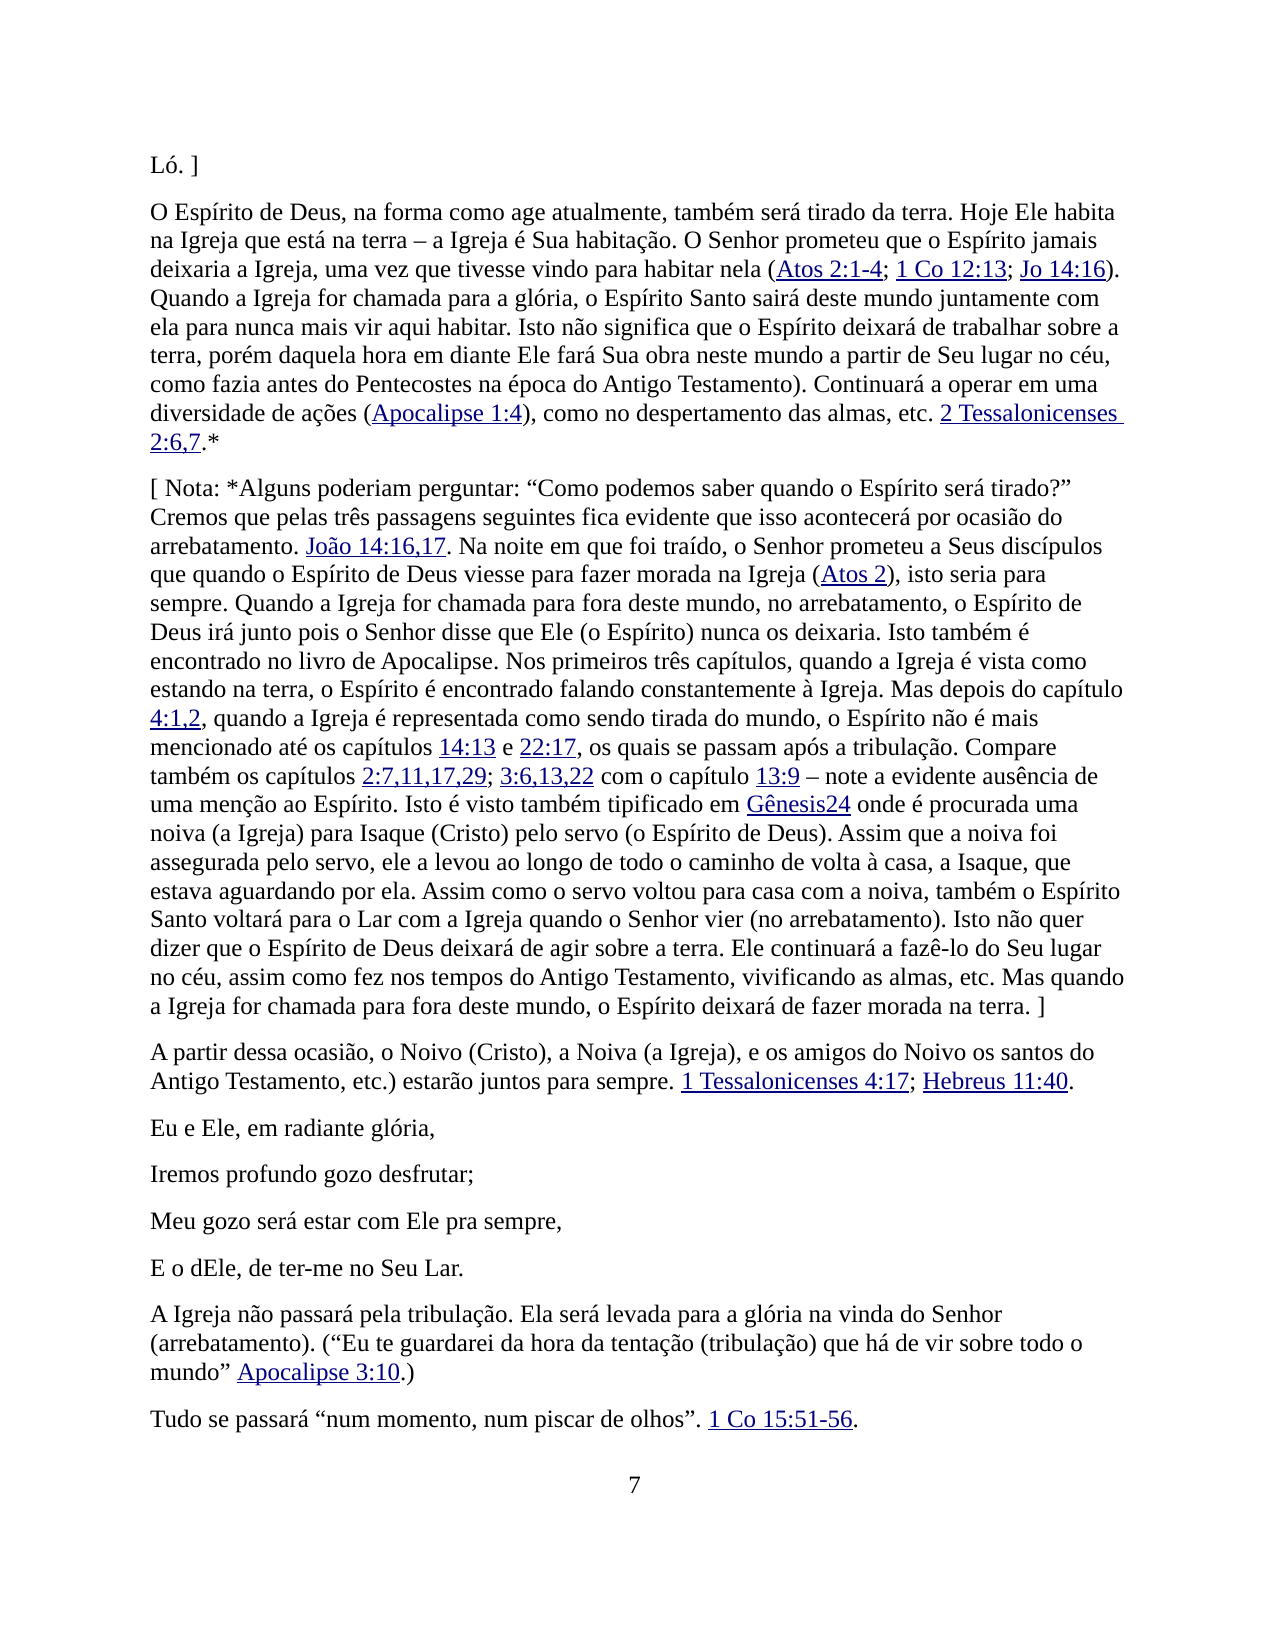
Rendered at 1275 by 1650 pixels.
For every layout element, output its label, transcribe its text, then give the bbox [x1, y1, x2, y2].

text Ló. ] [150, 150, 1125, 179]
text A partir dessa ocasião, o Noivo (Cristo), a Noiva (a Igreja), e os amigos do Noivo os santos do Antigo Testamento, etc.) estarão juntos para sempre. 1 Tessalonicenses 4:17; Hebreus 11:40. [150, 1037, 1125, 1095]
text Iremos profundo gozo desfrutar; [150, 1159, 1125, 1188]
text Tudo se passará “num momento, num piscar de olhos”. 1 Co 15:51-56. [150, 1404, 1125, 1432]
text [ Nota: *Alguns poderiam perguntar: “Como podemos saber quando o Espírito será tirado?” Cremos que pelas três passagens seguintes fica evidente que isso acontecerá por ocasião do arrebatamento. João 14:16,17. Na noite em que foi traído, o Senhor prometeu a Seus discípulos que quando o Espírito de Deus viesse para fazer morada na Igreja (Atos 2), isto seria para sempre. Quando a Igreja for chamada para fora deste mundo, no arrebatamento, o Espírito de Deus irá junto pois o Senhor disse que Ele (o Espírito) nunca os deixaria. Isto também é encontrado no livro de Apocalipse. Nos primeiros três capítulos, quando a Igreja é vista como estando na terra, o Espírito é encontrado falando constantemente à Igreja. Mas depois do capítulo 4:1,2, quando a Igreja é representada como sendo tirada do mundo, o Espírito não é mais mencionado até os capítulos 14:13 e 22:17, os quais se passam após a tribulação. Compare também os capítulos 2:7,11,17,29; 3:6,13,22 com o capítulo 13:9 – note a evidente ausência de uma menção ao Espírito. Isto é visto também tipificado em Gênesis24 onde é procurada uma noiva (a Igreja) para Isaque (Cristo) pelo servo (o Espírito de Deus). Assim que a noiva foi assegurada pelo servo, ele a levou ao longo de todo o caminho de volta à casa, a Isaque, que estava aguardando por ela. Assim como o servo voltou para casa com a noiva, também o Espírito Santo voltará para o Lar com a Igreja quando o Senhor vier (no arrebatamento). Isto não quer dizer que o Espírito de Deus deixará de agir sobre a terra. Ele continuará a fazê-lo do Seu lugar no céu, assim como fez nos tempos do Antigo Testamento, vivificando as almas, etc. Mas quando a Igreja for chamada para fora deste mundo, o Espírito deixará de fazer morada na terra. ] [150, 473, 1125, 1019]
text E o dEle, de ter-me no Seu Lar. [150, 1253, 1125, 1282]
text Meu gozo será estar com Ele pra sempre, [150, 1206, 1125, 1235]
text A Igreja não passará pela tribulação. Ela será levada para a glória na vinda do Senhor (arrebatamento). (“Eu te guardarei da hora da tentação (tribulação) que há de vir sobre todo o mundo” Apocalipse 3:10.) [150, 1299, 1125, 1386]
text Eu e Ele, em radiante glória, [150, 1113, 1125, 1142]
text O Espírito de Deus, na forma como age atualmente, também será tirado da terra. Hoje Ele habita na Igreja que está na terra – a Igreja é Sua habitação. O Senhor prometeu que o Espírito jamais deixaria a Igreja, uma vez que tivesse vindo para habitar nela (Atos 2:1-4; 1 Co 12:13; Jo 14:16). Quando a Igreja for chamada para a glória, o Espírito Santo sairá deste mundo juntamente com ela para nunca mais vir aqui habitar. Isto não significa que o Espírito deixará de trabalhar sobre a terra, porém daquela hora em diante Ele fará Sua obra neste mundo a partir de Seu lugar no céu, como fazia antes do Pentecostes na época do Antigo Testamento). Continuará a operar em uma diversidade de ações (Apocalipse 1:4), como no despertamento das almas, etc. 2 Tessalonicenses 2:6,7.* [150, 197, 1125, 455]
